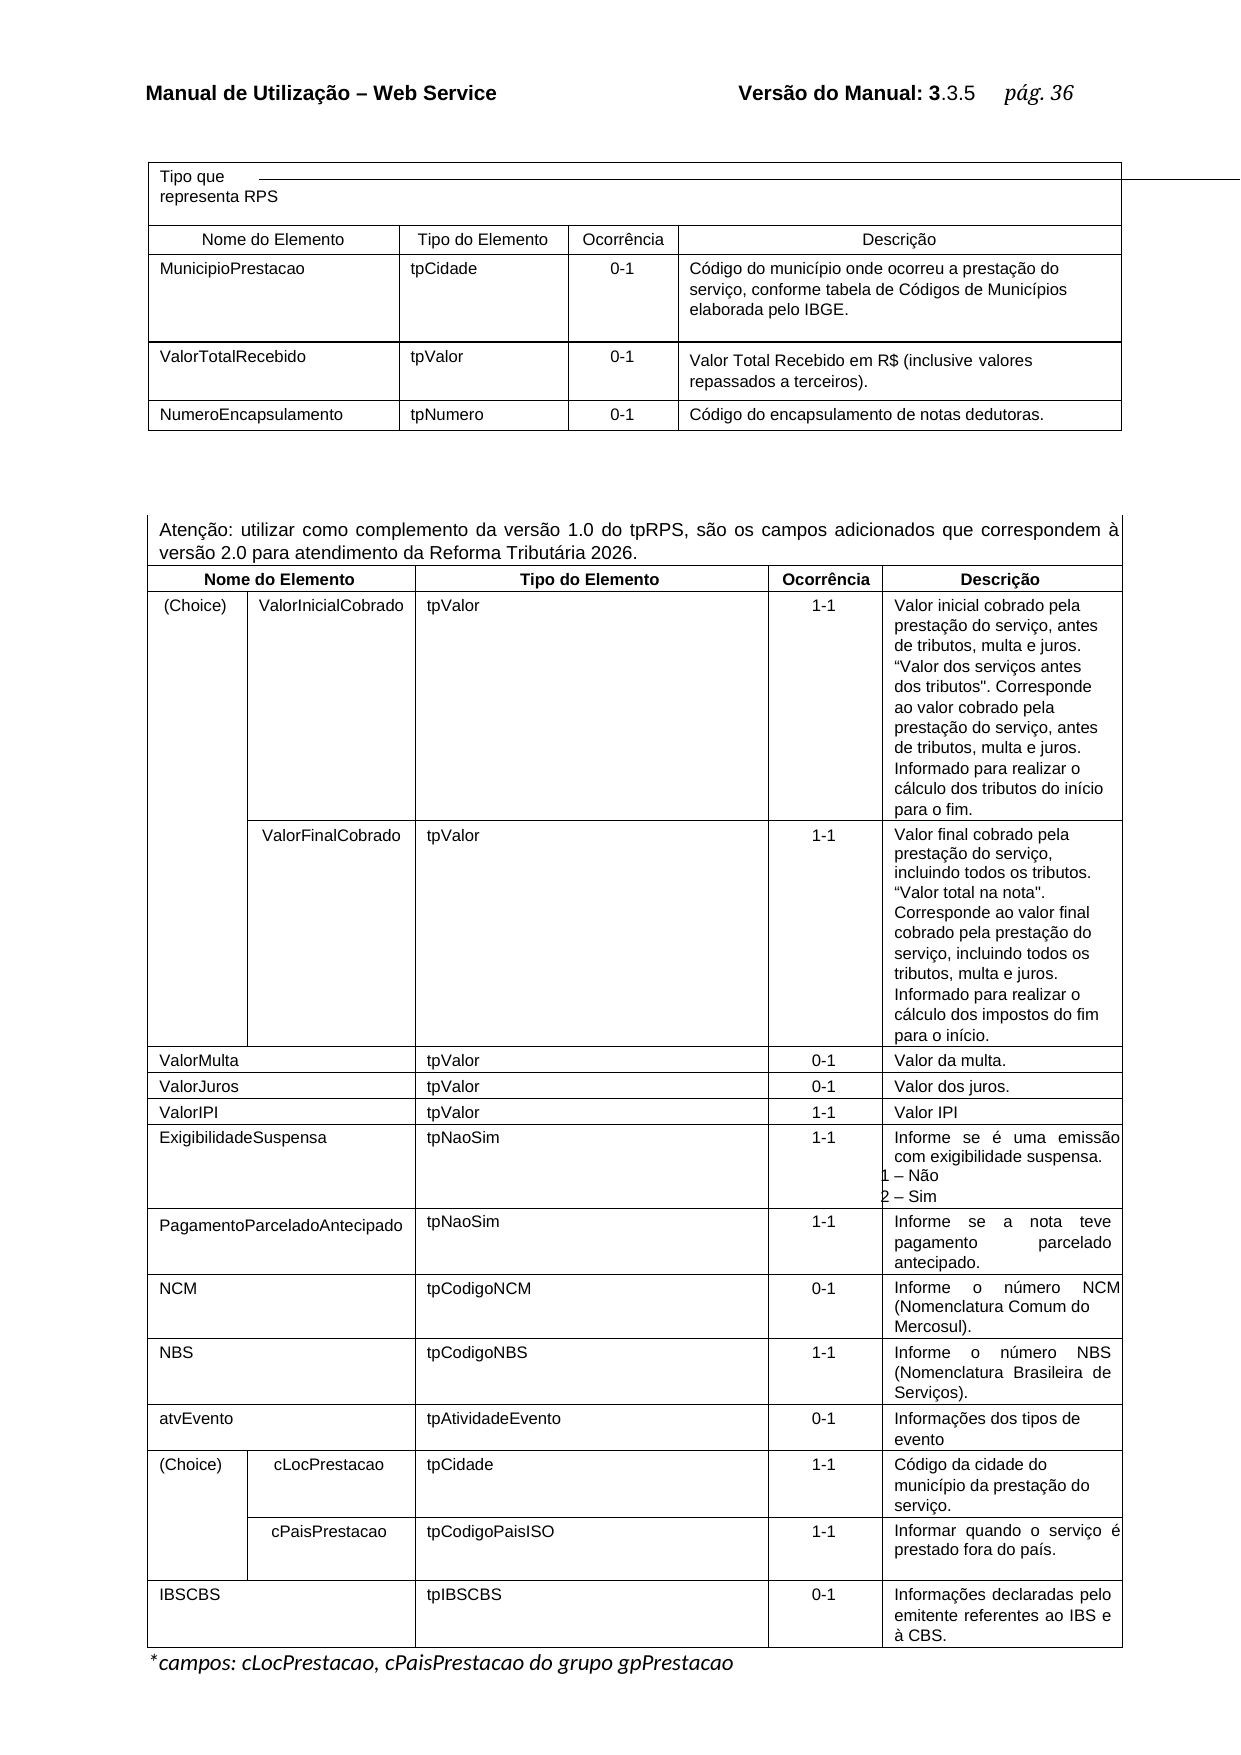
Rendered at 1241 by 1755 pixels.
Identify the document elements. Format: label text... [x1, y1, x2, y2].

table_cell tpValor [416, 1047, 768, 1072]
table_cell [678, 180, 1121, 224]
table_cell cLocPrestacao [248, 1451, 415, 1517]
table_cell Nome do Elemento [149, 226, 399, 254]
table_cell ValorTotalRecebido [149, 343, 399, 400]
table_cell PagamentoParceladoAntecipado [148, 1209, 415, 1274]
table_cell [399, 163, 568, 179]
table_cell [568, 180, 678, 224]
table_cell Descrição [679, 226, 1121, 254]
table_cell 1-1 [769, 1518, 882, 1580]
table_cell Informar quando o serviço é prestado fora do país. [883, 1518, 1122, 1580]
table_cell (Choice) [148, 1451, 247, 1580]
table_cell Informe o número NCM (Nomenclatura Comum do Mercosul). [883, 1275, 1122, 1337]
table_cell ValorFinalCobrado [248, 821, 415, 1046]
table_cell 0-1 [569, 255, 678, 341]
table_cell Código do município onde ocorreu a prestação do serviço, conforme tabela de Códigos de Municípios elaborada pelo IBGE. [679, 255, 1121, 341]
table_cell ValorIPI [148, 1099, 415, 1123]
table_cell 0-1 [769, 1581, 882, 1647]
table_cell Informações declaradas pelo emitente referentes ao IBS e à CBS. [883, 1581, 1122, 1647]
table_cell NBS [148, 1339, 415, 1404]
table_cell 1-1 [769, 1099, 882, 1123]
table_cell Ocorrência [569, 226, 678, 254]
table_cell Atenção: utilizar como complemento da versão 1.0 do tpRPS, são os campos adicionados que correspondem à versão 2.0 para atendimento da Reforma Tributária 2026. [148, 515, 1122, 565]
table_cell tpNumero [400, 401, 568, 430]
table_cell ValorInicialCobrado [248, 592, 415, 820]
table_cell tpCodigoPaisISO [416, 1518, 768, 1580]
table_header tpRPS (complemento para a versão 2.0) [148, 488, 1122, 515]
table_cell [399, 180, 568, 224]
table_cell tpIBSCBS [416, 1581, 768, 1647]
text *campos: cLocPrestacao, cPaisPrestacao do grupo gpPrestacao [147, 1648, 1131, 1676]
table_cell Código da cidade do município da prestação do serviço. [883, 1451, 1122, 1517]
table_cell Tipo do Elemento [416, 566, 768, 591]
table_cell 1-1 [769, 592, 882, 820]
table_cell Descrição [883, 566, 1122, 591]
table_cell Valor IPI [883, 1099, 1122, 1123]
table_cell tpValor [416, 1099, 768, 1123]
table_cell tpCodigoNBS [416, 1339, 768, 1404]
table_cell Informe o número NBS (Nomenclatura Brasileira de Serviços). [883, 1339, 1122, 1404]
table_cell tpNaoSim [416, 1125, 768, 1207]
table_cell Ocorrência [769, 566, 882, 591]
table_cell Informações dos tipos de evento [883, 1405, 1122, 1450]
table_cell Código do encapsulamento de notas dedutoras. [679, 401, 1121, 430]
table_cell Nome do Elemento [148, 566, 415, 591]
table_cell tpNaoSim [416, 1209, 768, 1274]
table_cell 0-1 [769, 1073, 882, 1098]
table_cell tpAtividadeEvento [416, 1405, 768, 1450]
table_cell tpCidade [400, 255, 568, 341]
table_cell tpCodigoNCM [416, 1275, 768, 1337]
table_cell 0-1 [769, 1275, 882, 1337]
table_cell ExigibilidadeSuspensa [148, 1125, 415, 1207]
table_cell tpValor [416, 821, 768, 1046]
table_cell tpValor [400, 343, 568, 400]
table_cell Tipo que representa RPS [149, 163, 399, 224]
table_cell 0-1 [569, 401, 678, 430]
table_cell MunicipioPrestacao [149, 255, 399, 341]
table_cell 0-1 [569, 343, 678, 400]
table_cell cPaisPrestacao [248, 1518, 415, 1580]
table_cell tpValor [416, 1073, 768, 1098]
table_cell Valor inicial cobrado pela prestação do serviço, antes de tributos, multa e juros. “Valor dos serviços antes dos tributos". Corresponde ao valor cobrado pela prestação do serviço, antes de tributos, multa e juros. Informado para realizar o cálculo dos tributos do início para o fim. [883, 592, 1122, 820]
table_cell 1-1 [769, 1125, 882, 1207]
table_cell atvEvento [148, 1405, 415, 1450]
table_cell 1-1 [769, 821, 882, 1046]
table_cell Valor final cobrado pela prestação do serviço, incluindo todos os tributos. “Valor total na nota". Corresponde ao valor final cobrado pela prestação do serviço, incluindo todos os tributos, multa e juros. Informado para realizar o cálculo dos impostos do fim para o início. [883, 821, 1122, 1046]
table_cell (Choice) [148, 592, 247, 1046]
table_cell ValorMulta [148, 1047, 415, 1072]
table_cell Informe se é uma emissão com exigibilidade suspensa. – Não – Sim [883, 1125, 1122, 1207]
table_cell Informe se a nota teve pagamento parcelado antecipado. [883, 1209, 1122, 1274]
table_cell 0-1 [769, 1405, 882, 1450]
table_cell Valor dos juros. [883, 1073, 1122, 1098]
table_cell NCM [148, 1275, 415, 1337]
table_cell Tipo do Elemento [400, 226, 568, 254]
table_cell tpCidade [416, 1451, 768, 1517]
table_cell IBSCBS [148, 1581, 415, 1647]
table_cell 0-1 [769, 1047, 882, 1072]
table_cell 1-1 [769, 1339, 882, 1404]
table_cell NumeroEncapsulamento [149, 401, 399, 430]
table_cell ValorJuros [148, 1073, 415, 1098]
table_cell 1-1 [769, 1451, 882, 1517]
table_cell [568, 163, 678, 179]
table_cell tpValor [416, 592, 768, 820]
table_cell Valor da multa. [883, 1047, 1122, 1072]
table_cell 1-1 [769, 1209, 882, 1274]
table_cell Valor Total Recebido em R$ (inclusive valores repassados a terceiros). [679, 343, 1121, 400]
table_cell [678, 163, 1121, 179]
